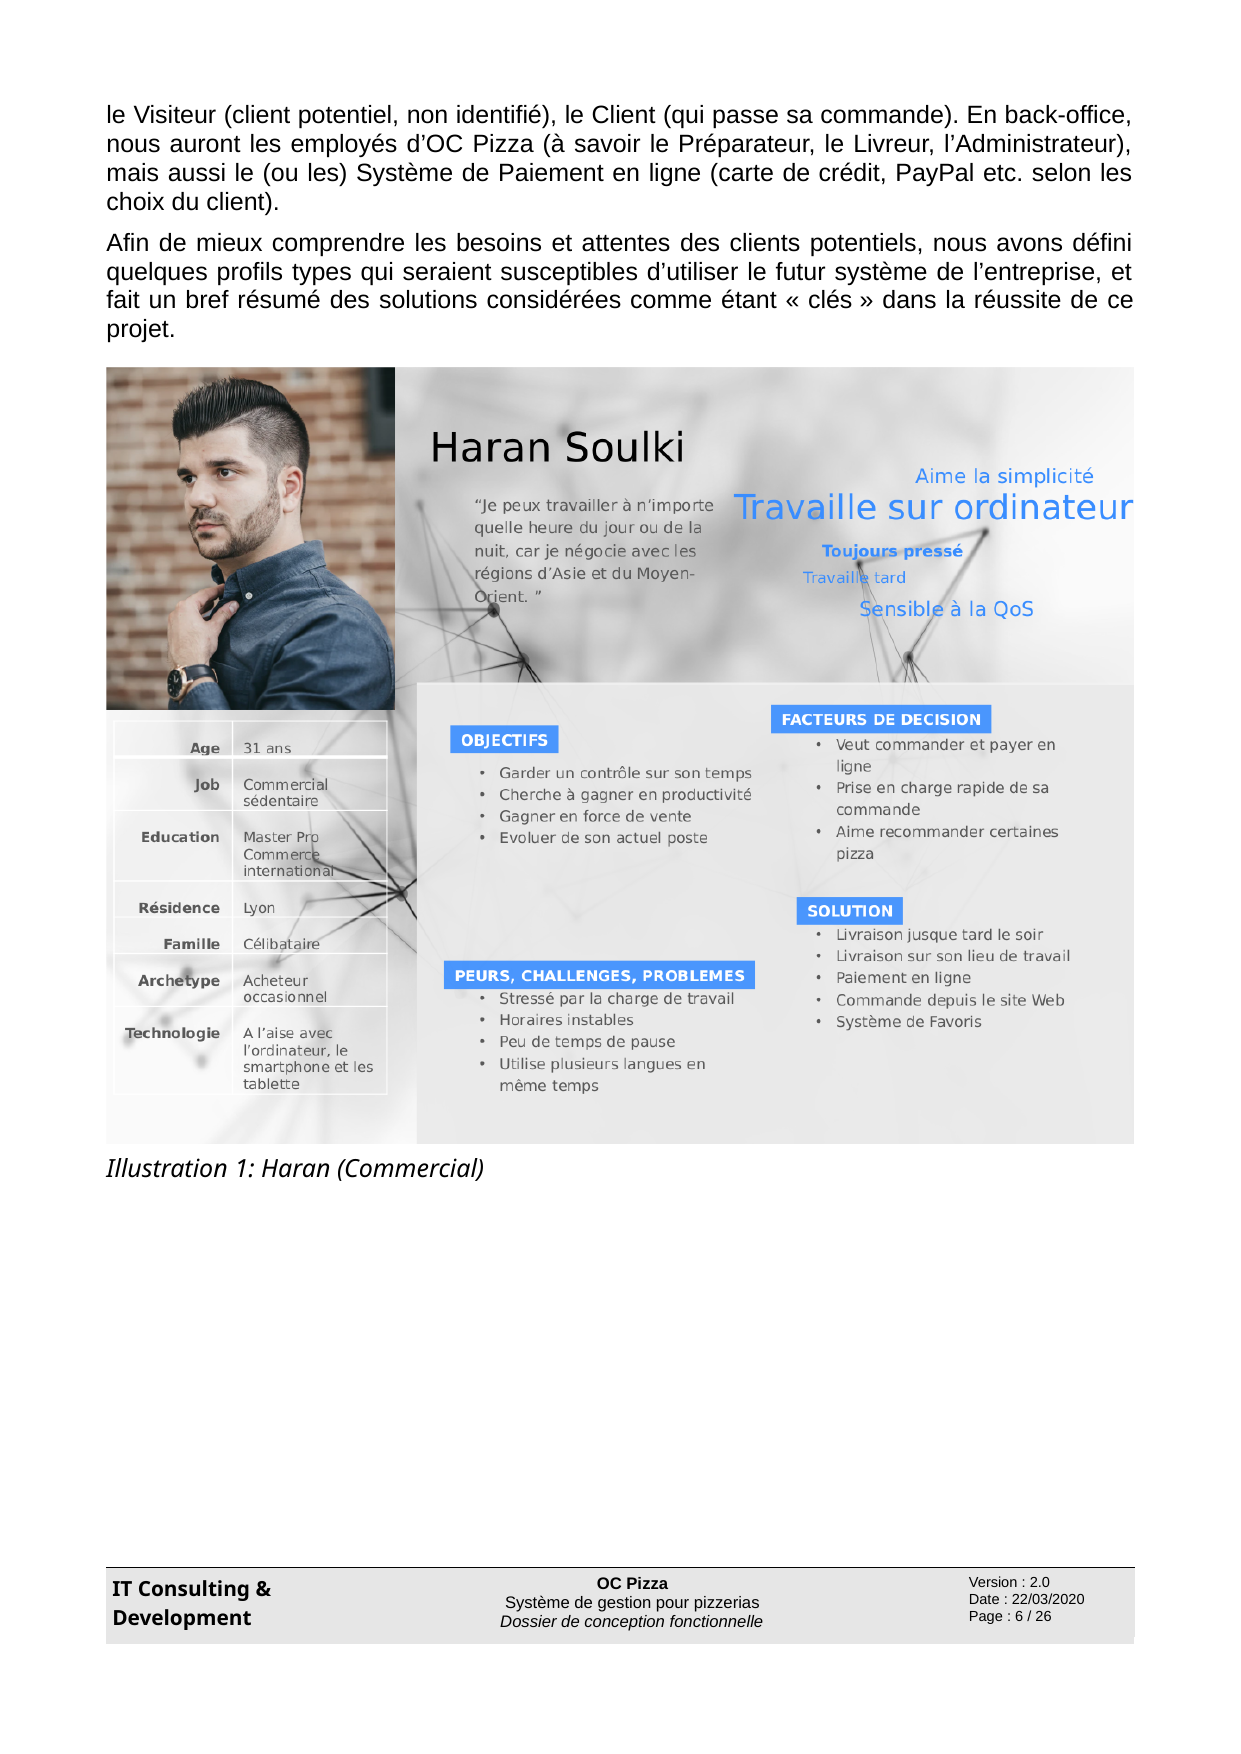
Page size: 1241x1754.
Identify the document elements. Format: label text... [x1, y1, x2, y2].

text Illustration 1: Haran (Commercial) [106, 368, 1141, 1185]
text le Visiteur (client potentiel, non identifié), le Client (qui passe sa commande). En back-office, nous auront les employés d’OC Pizza (à savoir le Préparateur, le Livreur, l’Administrateur), mais aussi le (ou les) Système de Paiement en ligne (carte de crédit, PayPal etc. selon les choix du client). [106, 100, 1134, 215]
text Afin de mieux comprendre les besoins et attentes des clients potentiels, nous avons défini quelques profils types qui seraient susceptibles d’utiliser le futur système de l’entreprise, et fait un bref résumé des solutions considérées comme étant « clés » dans la réussite de ce projet. [106, 228, 1134, 343]
picture [106, 367, 1134, 1144]
